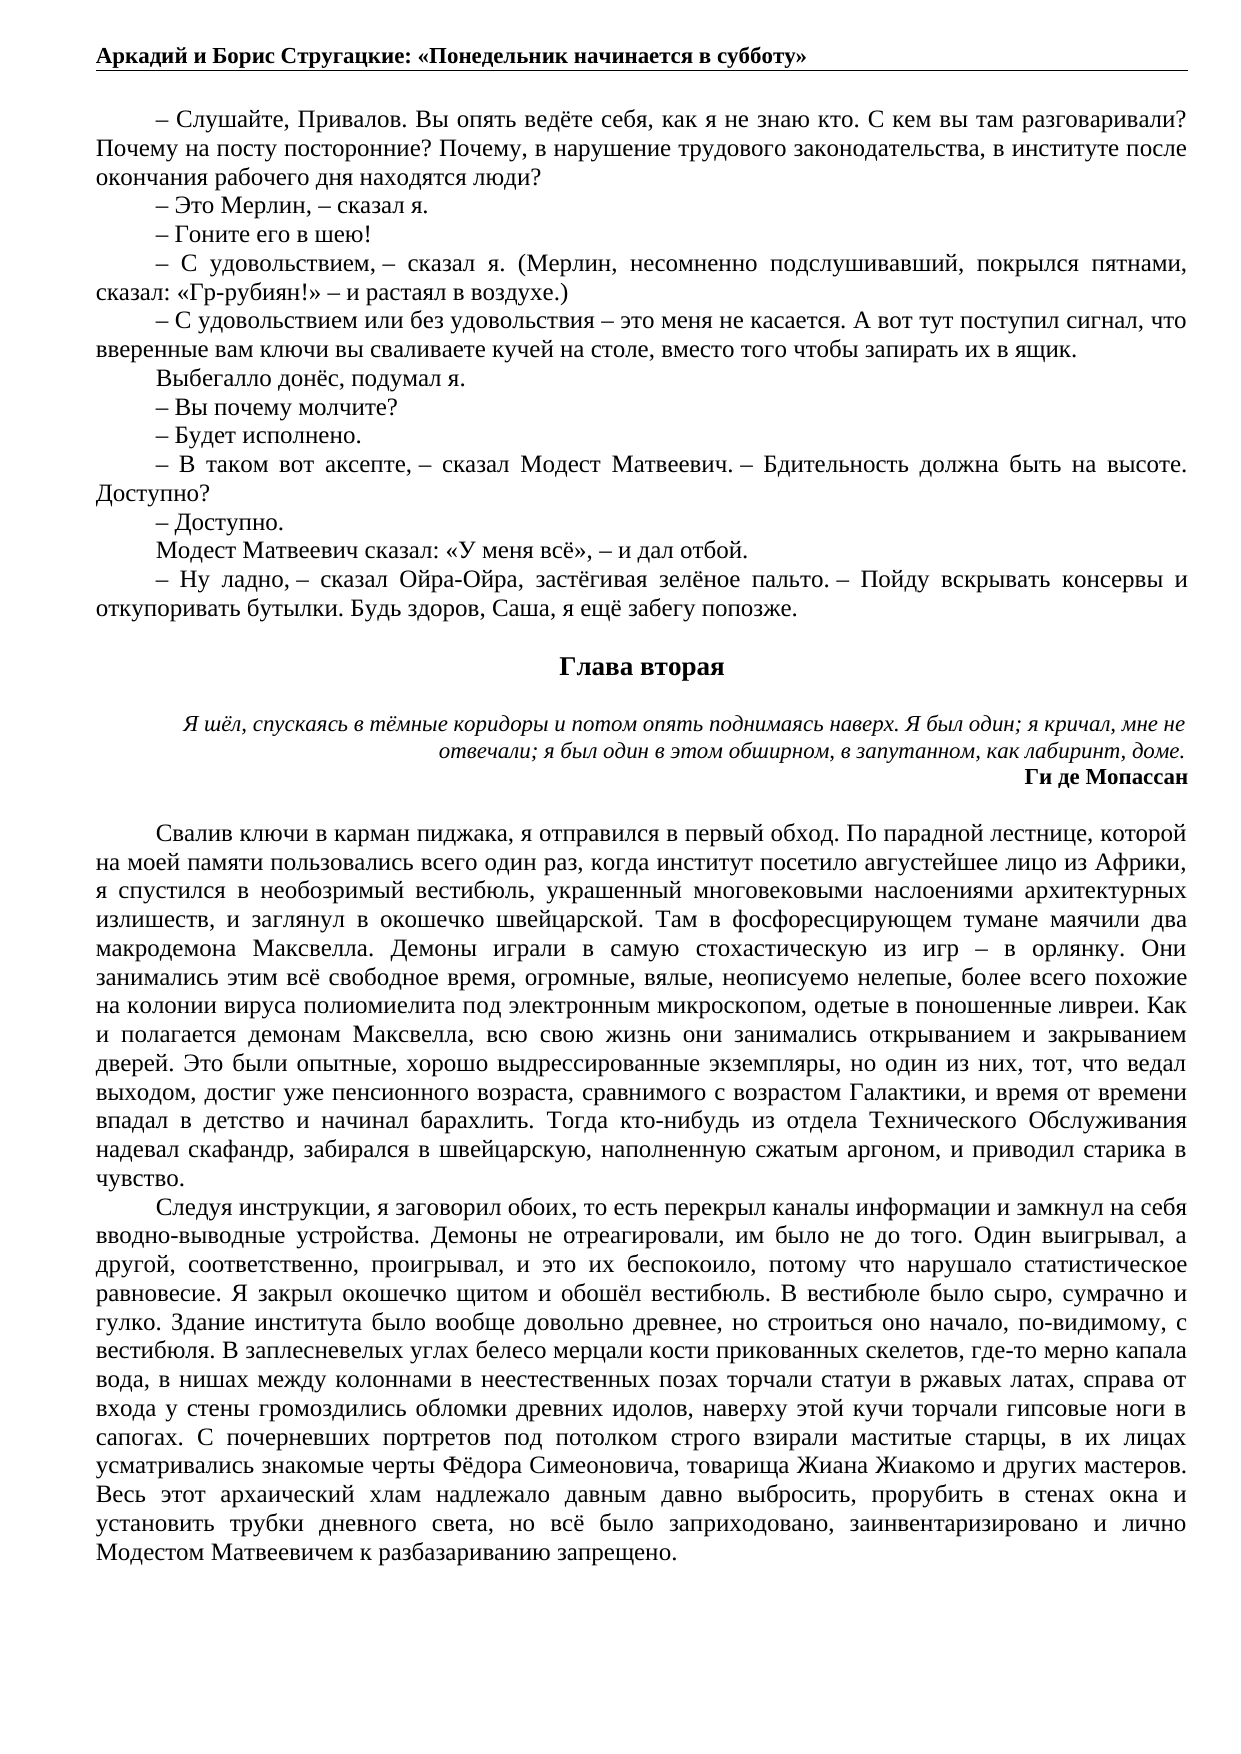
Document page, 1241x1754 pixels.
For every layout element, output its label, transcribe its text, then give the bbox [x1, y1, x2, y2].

text Я шёл, спускаясь в тёмные коридоры и потом опять поднимаясь наверх. Я был один; я кричал, мне не отвечали; я был один в этом обширном, в запутанном, как лабиринт, доме. [158, 710, 1188, 763]
text – Ну ладно, – сказал Ойра-Ойра, застёгивая зелёное пальто. – Пойду вскрывать консервы и откупоривать бутылки. Будь здоров, Саша, я ещё забегу попозже. [96, 564, 1188, 622]
text – С удовольствием или без удовольствия – это меня не касается. А вот тут поступил сигнал, что вверенные вам ключи вы сваливаете кучей на столе, вместо того чтобы запирать их в ящик. [96, 305, 1188, 363]
text – Будет исполнено. [96, 420, 1188, 449]
text – Вы почему молчите? [96, 392, 1188, 420]
text Модест Матвеевич сказал: «У меня всё», – и дал отбой. [96, 535, 1188, 564]
text – Доступно. [96, 507, 1188, 535]
text – Гоните его в шею! [96, 219, 1188, 248]
text – С удовольствием, – сказал я. (Мерлин, несомненно подслушивавший, покрылся пятнами, сказал: «Гр-рубиян!» – и растаял в воздухе.) [96, 248, 1188, 305]
text Выбегалло донёс, подумал я. [96, 363, 1188, 392]
text – Слушайте, Привалов. Вы опять ведёте себя, как я не знаю кто. С кем вы там разговаривали? Почему на посту посторонние? Почему, в нарушение трудового законодательства, в институте после окончания рабочего дня находятся люди? [96, 104, 1188, 190]
text Свалив ключи в карман пиджака, я отправился в первый обход. По парадной лестнице, которой на моей памяти пользовались всего один раз, когда институт посетило августейшее лицо из Африки, я спустился в необозримый вестибюль, украшенный многовековыми наслоениями архитектурных излишеств, и заглянул в окошечко швейцарской. Там в фосфоресцирующем тумане маячили два макродемона Максвелла. Демоны играли в самую стохастическую из игр – в орлянку. Они занимались этим всё свободное время, огромные, вялые, неописуемо нелепые, более всего похожие на колонии вируса полиомиелита под электронным микроскопом, одетые в поношенные ливреи. Как и полагается демонам Максвелла, всю свою жизнь они занимались открыванием и закрыванием дверей. Это были опытные, хорошо выдрессированные экземпляры, но один из них, тот, что ведал выходом, достиг уже пенсионного возраста, сравнимого с возрастом Галактики, и время от времени впадал в детство и начинал барахлить. Тогда кто-нибудь из отдела Технического Обслуживания надевал скафандр, забирался в швейцарскую, наполненную сжатым аргоном, и приводил старика в чувство. [96, 818, 1188, 1192]
text Ги де Мопассан [158, 763, 1188, 789]
subtitle Глава вторая [96, 650, 1188, 682]
text – В таком вот аксепте, – сказал Модест Матвеевич. – Бдительность должна быть на высоте. Доступно? [96, 449, 1188, 507]
text Следуя инструкции, я заговорил обоих, то есть перекрыл каналы информации и замкнул на себя вводно-выводные устройства. Демоны не отреагировали, им было не до того. Один выигрывал, а другой, соответственно, проигрывал, и это их беспокоило, потому что нарушало статистическое равновесие. Я закрыл окошечко щитом и обошёл вестибюль. В вестибюле было сыро, сумрачно и гулко. Здание института было вообще довольно древнее, но строиться оно начало, по-видимому, с вестибюля. В заплесневелых углах белесо мерцали кости прикованных скелетов, где-то мерно капала вода, в нишах между колоннами в неестественных позах торчали статуи в ржавых латах, справа от входа у стены громоздились обломки древних идолов, наверху этой кучи торчали гипсовые ноги в сапогах. С почерневших портретов под потолком строго взирали маститые старцы, в их лицах усматривались знакомые черты Фёдора Симеоновича, товарища Жиана Жиакомо и других мастеров. Весь этот архаический хлам надлежало давным давно выбросить, прорубить в стенах окна и установить трубки дневного света, но всё было заприходовано, заинвентаризировано и лично Модестом Матвеевичем к разбазариванию запрещено. [96, 1192, 1188, 1566]
text – Это Мерлин, – сказал я. [96, 190, 1188, 219]
